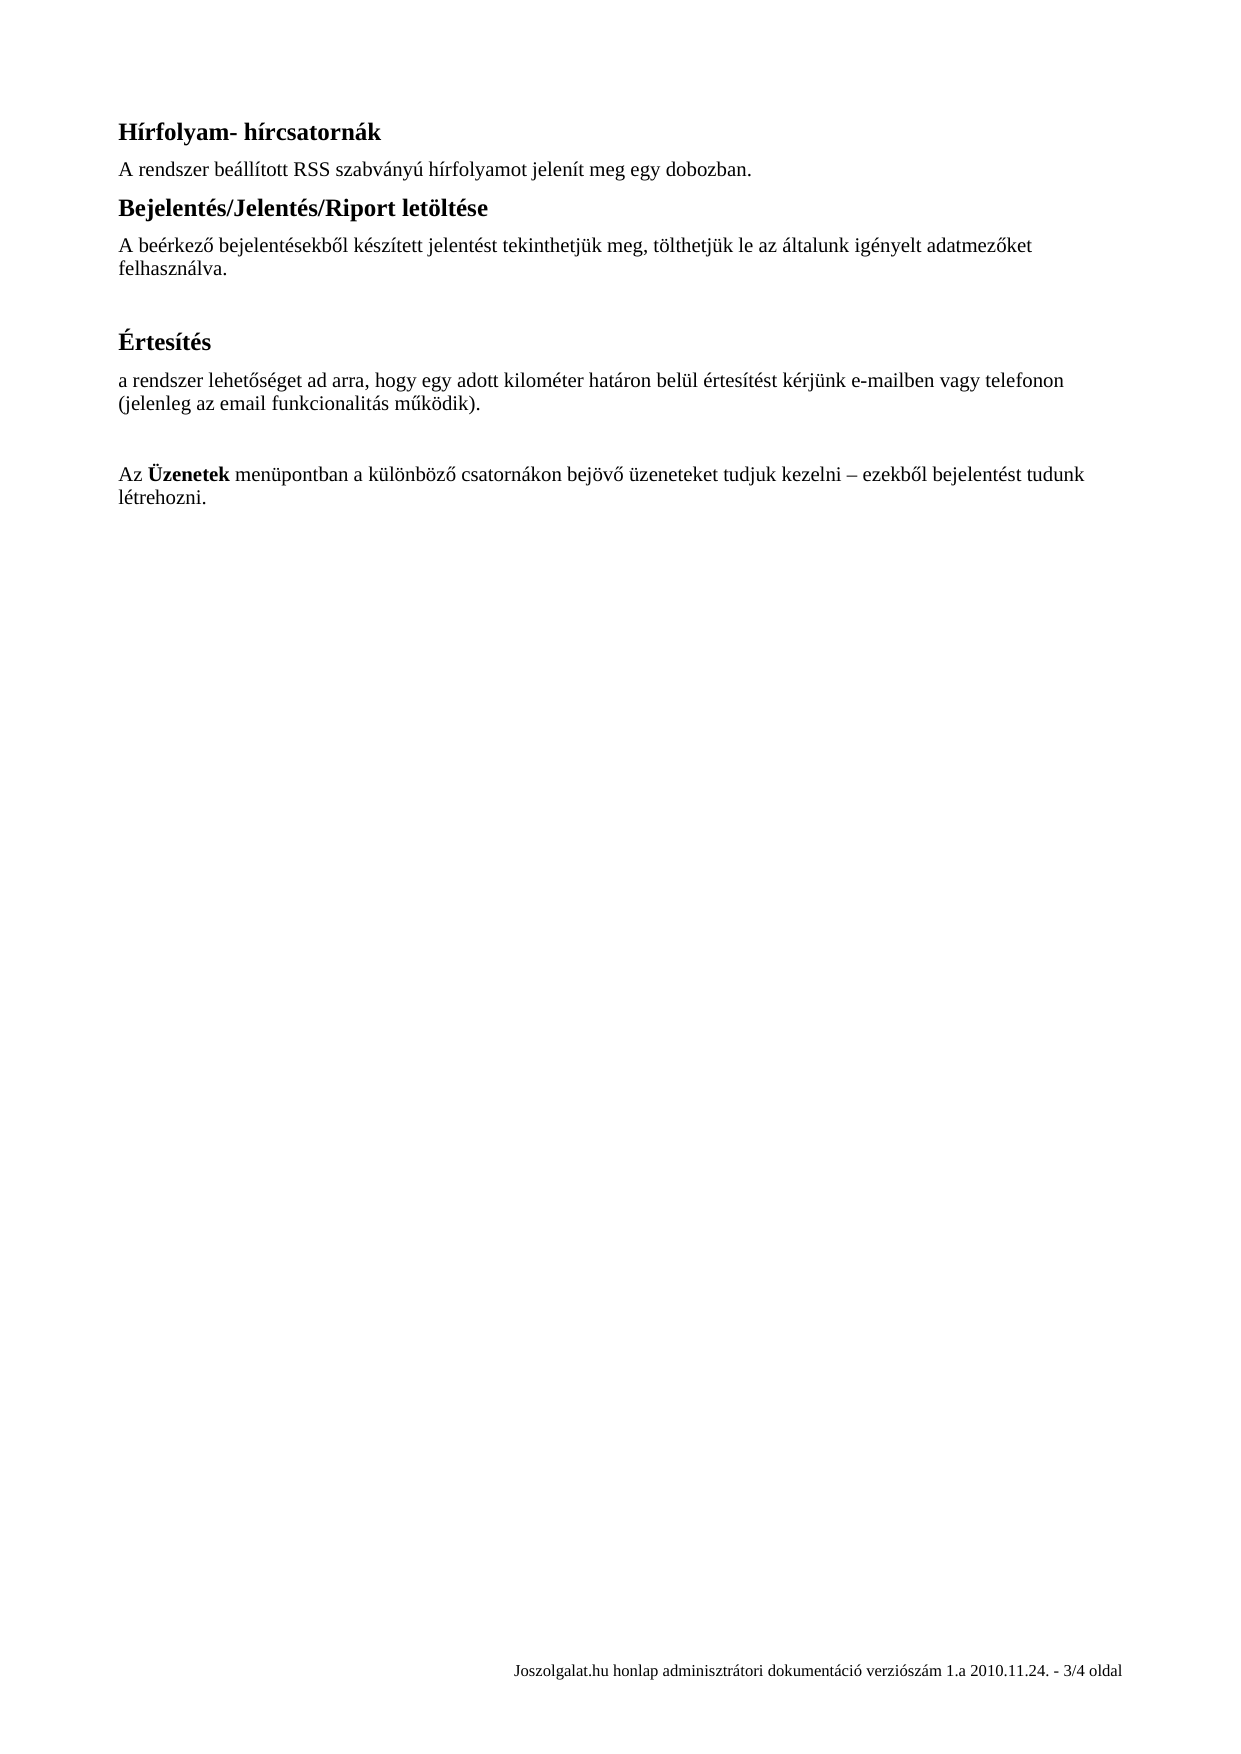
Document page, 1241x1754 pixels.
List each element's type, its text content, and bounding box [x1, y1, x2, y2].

text A beérkező bejelentésekből készített jelentést tekinthetjük meg, tölthetjük le az általunk igényelt adatmezőket felhasználva. [118, 234, 1122, 280]
text Értesítés [118, 328, 1122, 356]
text Hírfolyam- hírcsatornák [118, 118, 1122, 146]
text a rendszer lehetőséget ad arra, hogy egy adott kilométer határon belül értesítést kérjünk e-mailben vagy telefonon (jelenleg az email funkcionalitás működik). [118, 369, 1122, 415]
text Bejelentés/Jelentés/Riport letöltése [118, 194, 1122, 222]
text A rendszer beállított RSS szabványú hírfolyamot jelenít meg egy dobozban. [118, 158, 1122, 181]
text Az Üzenetek menüpontban a különböző csatornákon bejövő üzeneteket tudjuk kezelni – ezekből bejelentést tudunk létrehozni. [118, 463, 1122, 509]
